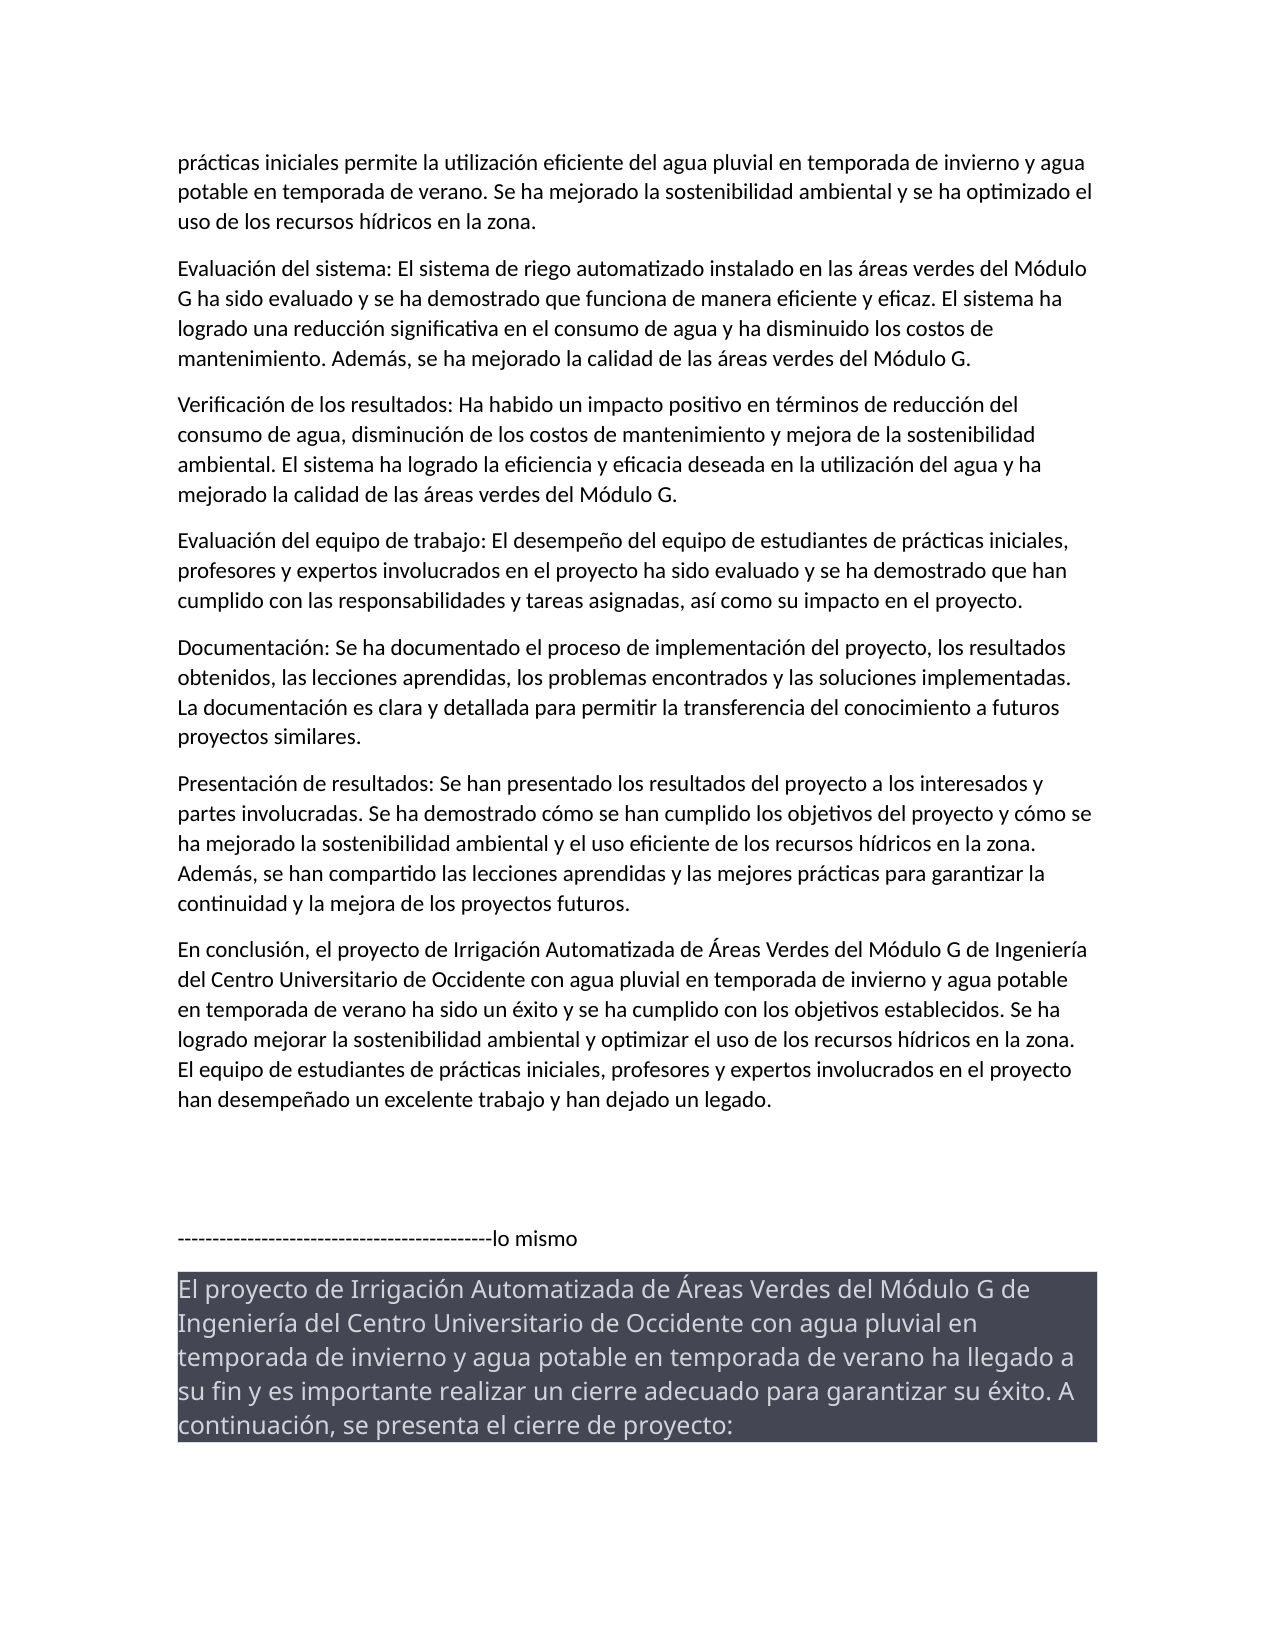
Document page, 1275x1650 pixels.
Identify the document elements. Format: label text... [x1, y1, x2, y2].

text ---------------------------------------------lo mismo [177, 1224, 1098, 1252]
text Evaluación del equipo de trabajo: El desempeño del equipo de estudiantes de prácticas iniciales, profesores y expertos involucrados en el proyecto ha sido evaluado y se ha demostrado que han cumplido con las responsabilidades y tareas asignadas, así como su impacto en el proyecto. [177, 526, 1098, 614]
text En conclusión, el proyecto de Irrigación Automatizada de Áreas Verdes del Módulo G de Ingeniería del Centro Universitario de Occidente con agua pluvial en temporada de invierno y agua potable en temporada de verano ha sido un éxito y se ha cumplido con los objetivos establecidos. Se ha logrado mejorar la sostenibilidad ambiental y optimizar el uso de los recursos hídricos en la zona. El equipo de estudiantes de prácticas iniciales, profesores y expertos involucrados en el proyecto han desempeñado un excelente trabajo y han dejado un legado. [177, 935, 1098, 1113]
text El proyecto de Irrigación Automatizada de Áreas Verdes del Módulo G de Ingeniería del Centro Universitario de Occidente con agua pluvial en temporada de invierno y agua potable en temporada de verano ha llegado a su fin y es importante realizar un cierre adecuado para garantizar su éxito. A continuación, se presenta el cierre de proyecto: [178, 1272, 1097, 1442]
text Documentación: Se ha documentado el proceso de implementación del proyecto, los resultados obtenidos, las lecciones aprendidas, los problemas encontrados y las soluciones implementadas. La documentación es clara y detallada para permitir la transferencia del conocimiento a futuros proyectos similares. [177, 633, 1098, 751]
text Evaluación del sistema: El sistema de riego automatizado instalado en las áreas verdes del Módulo G ha sido evaluado y se ha demostrado que funciona de manera eficiente y eficaz. El sistema ha logrado una reducción significativa en el consumo de agua y ha disminuido los costos de mantenimiento. Además, se ha mejorado la calidad de las áreas verdes del Módulo G. [177, 254, 1098, 372]
text Verificación de los resultados: Ha habido un impacto positivo en términos de reducción del consumo de agua, disminución de los costos de mantenimiento y mejora de la sostenibilidad ambiental. El sistema ha logrado la eficiencia y eficacia deseada en la utilización del agua y ha mejorado la calidad de las áreas verdes del Módulo G. [177, 390, 1098, 508]
text prácticas iniciales permite la utilización eficiente del agua pluvial en temporada de invierno y agua potable en temporada de verano. Se ha mejorado la sostenibilidad ambiental y se ha optimizado el uso de los recursos hídricos en la zona. [177, 148, 1098, 235]
text Presentación de resultados: Se han presentado los resultados del proyecto a los interesados y partes involucradas. Se ha demostrado cómo se han cumplido los objetivos del proyecto y cómo se ha mejorado la sostenibilidad ambiental y el uso eficiente de los recursos hídricos en la zona. Además, se han compartido las lecciones aprendidas y las mejores prácticas para garantizar la continuidad y la mejora de los proyectos futuros. [177, 769, 1098, 917]
